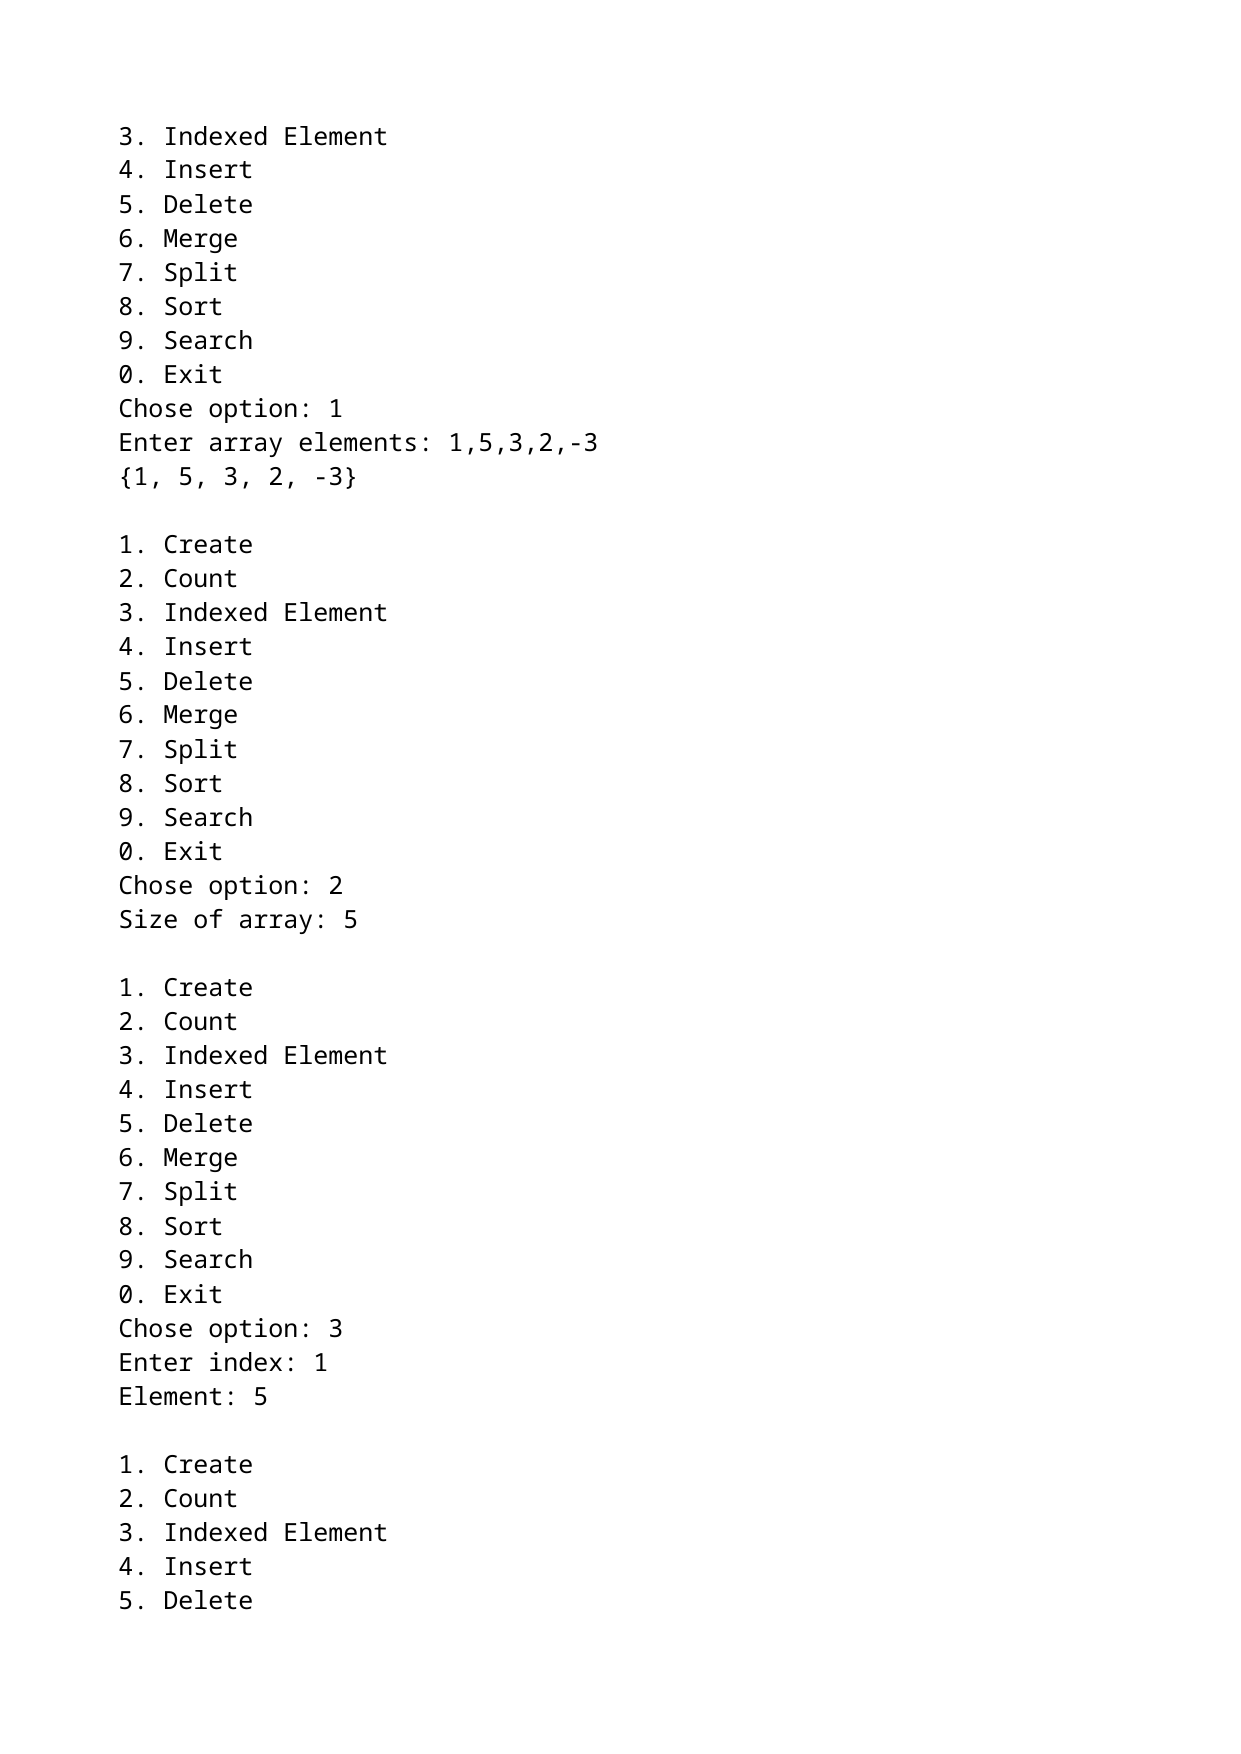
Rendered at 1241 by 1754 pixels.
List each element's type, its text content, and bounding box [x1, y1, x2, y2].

text 3. Indexed Element 4. Insert 5. Delete 6. Merge 7. Split 8. Sort 9. Search 0. Exit Chose option: 1 Enter array elements: 1,5,3,2,-3 {1, 5, 3, 2, -3} 1. Create 2. Count 3. Indexed Element 4. Insert 5. Delete 6. Merge 7. Split 8. Sort 9. Search 0. Exit Chose option: 2 Size of array: 5 1. Create 2. Count 3. Indexed Element 4. Insert 5. Delete 6. Merge 7. Split 8. Sort 9. Search 0. Exit Chose option: 3 Enter index: 1 Element: 5 1. Create 2. Count 3. Indexed Element 4. Insert 5. Delete [118, 118, 1122, 1617]
